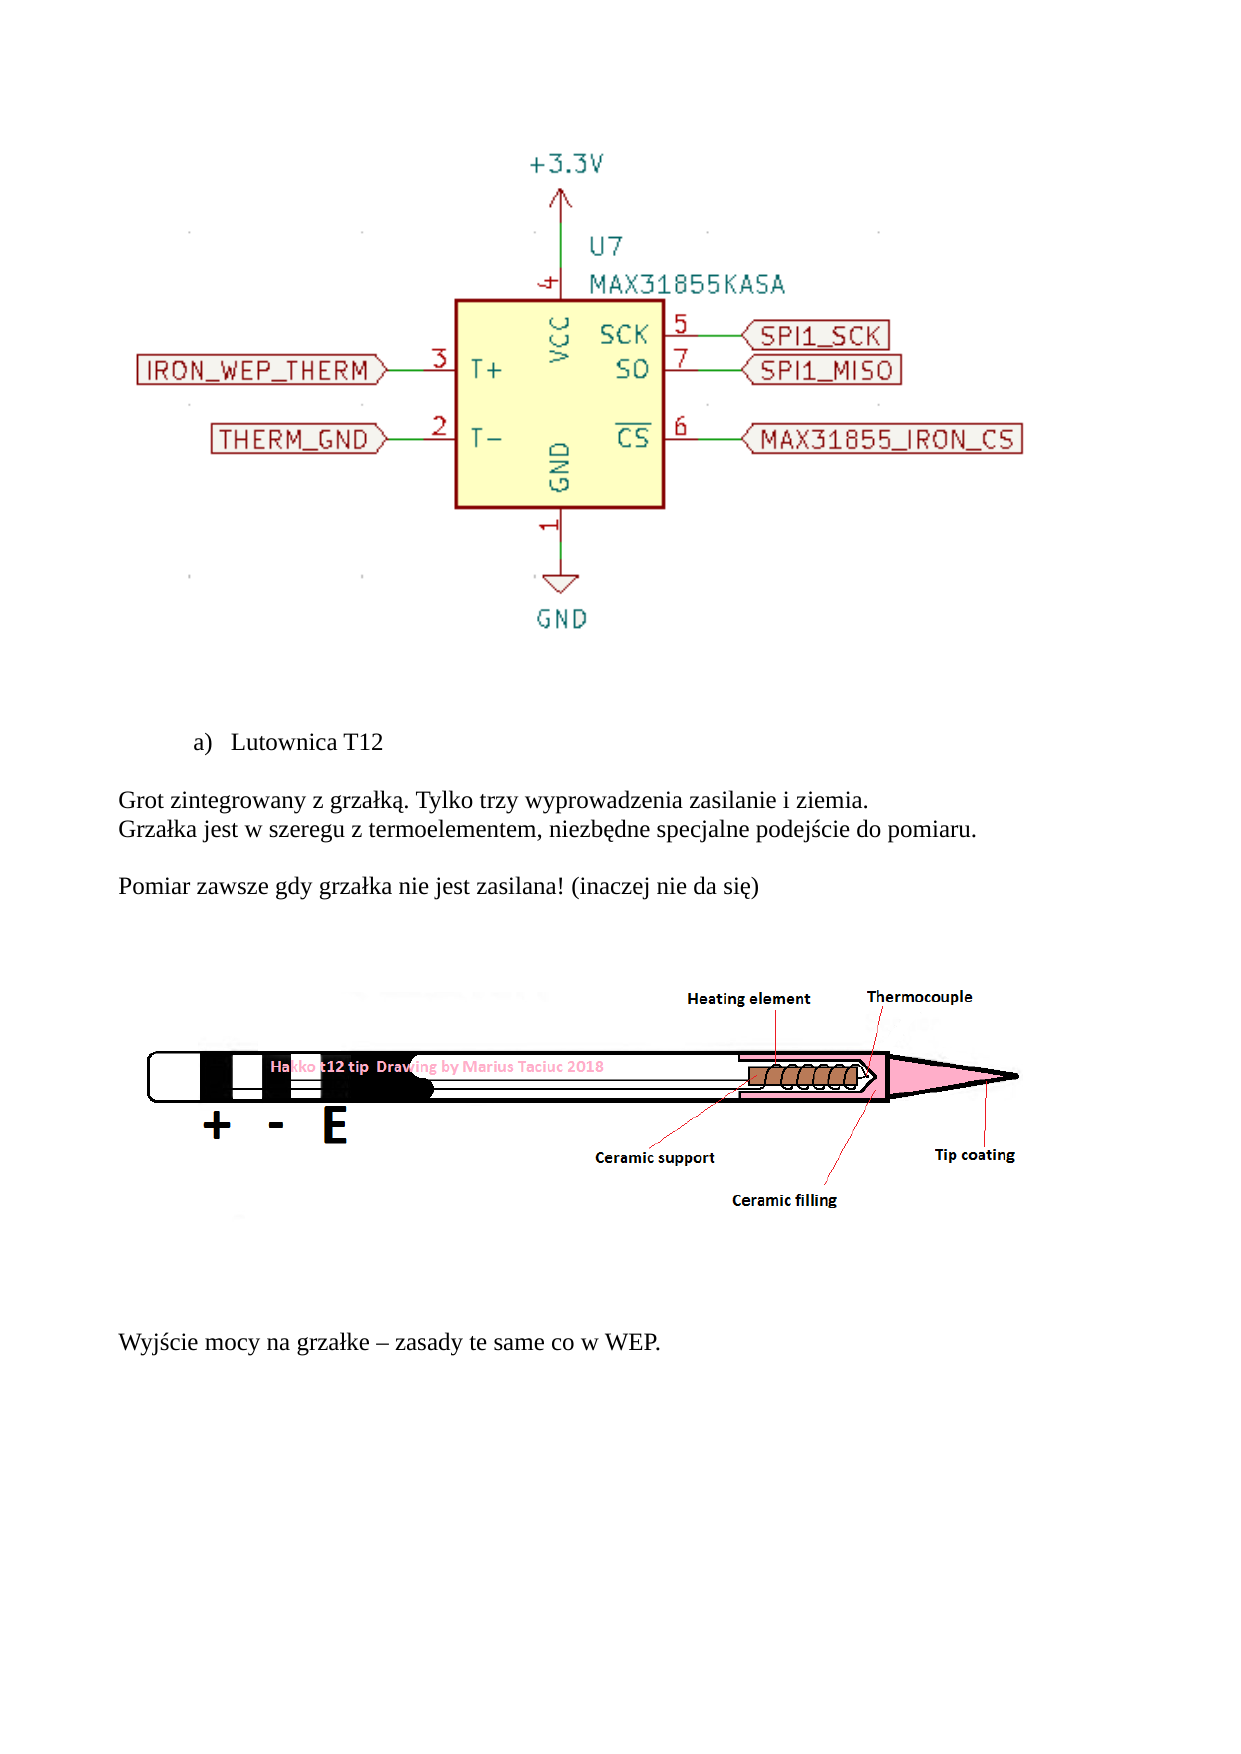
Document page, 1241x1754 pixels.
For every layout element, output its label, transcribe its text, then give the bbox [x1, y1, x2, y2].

text Wyjście mocy na grzałke – zasady te same co w WEP. [118, 1327, 1122, 1355]
text Pomiar zawsze gdy grzałka nie jest zasilana! (inaczej nie da się) [118, 871, 1122, 900]
list Lutownica T12 [193, 727, 1122, 756]
text Grzałka jest w szeregu z termoelementem, niezbędne specjalne podejście do pomiaru. [118, 814, 1122, 842]
text Grot zintegrowany z grzałką. Tylko trzy wyprowadzenia zasilanie i ziemia. [118, 785, 1122, 814]
